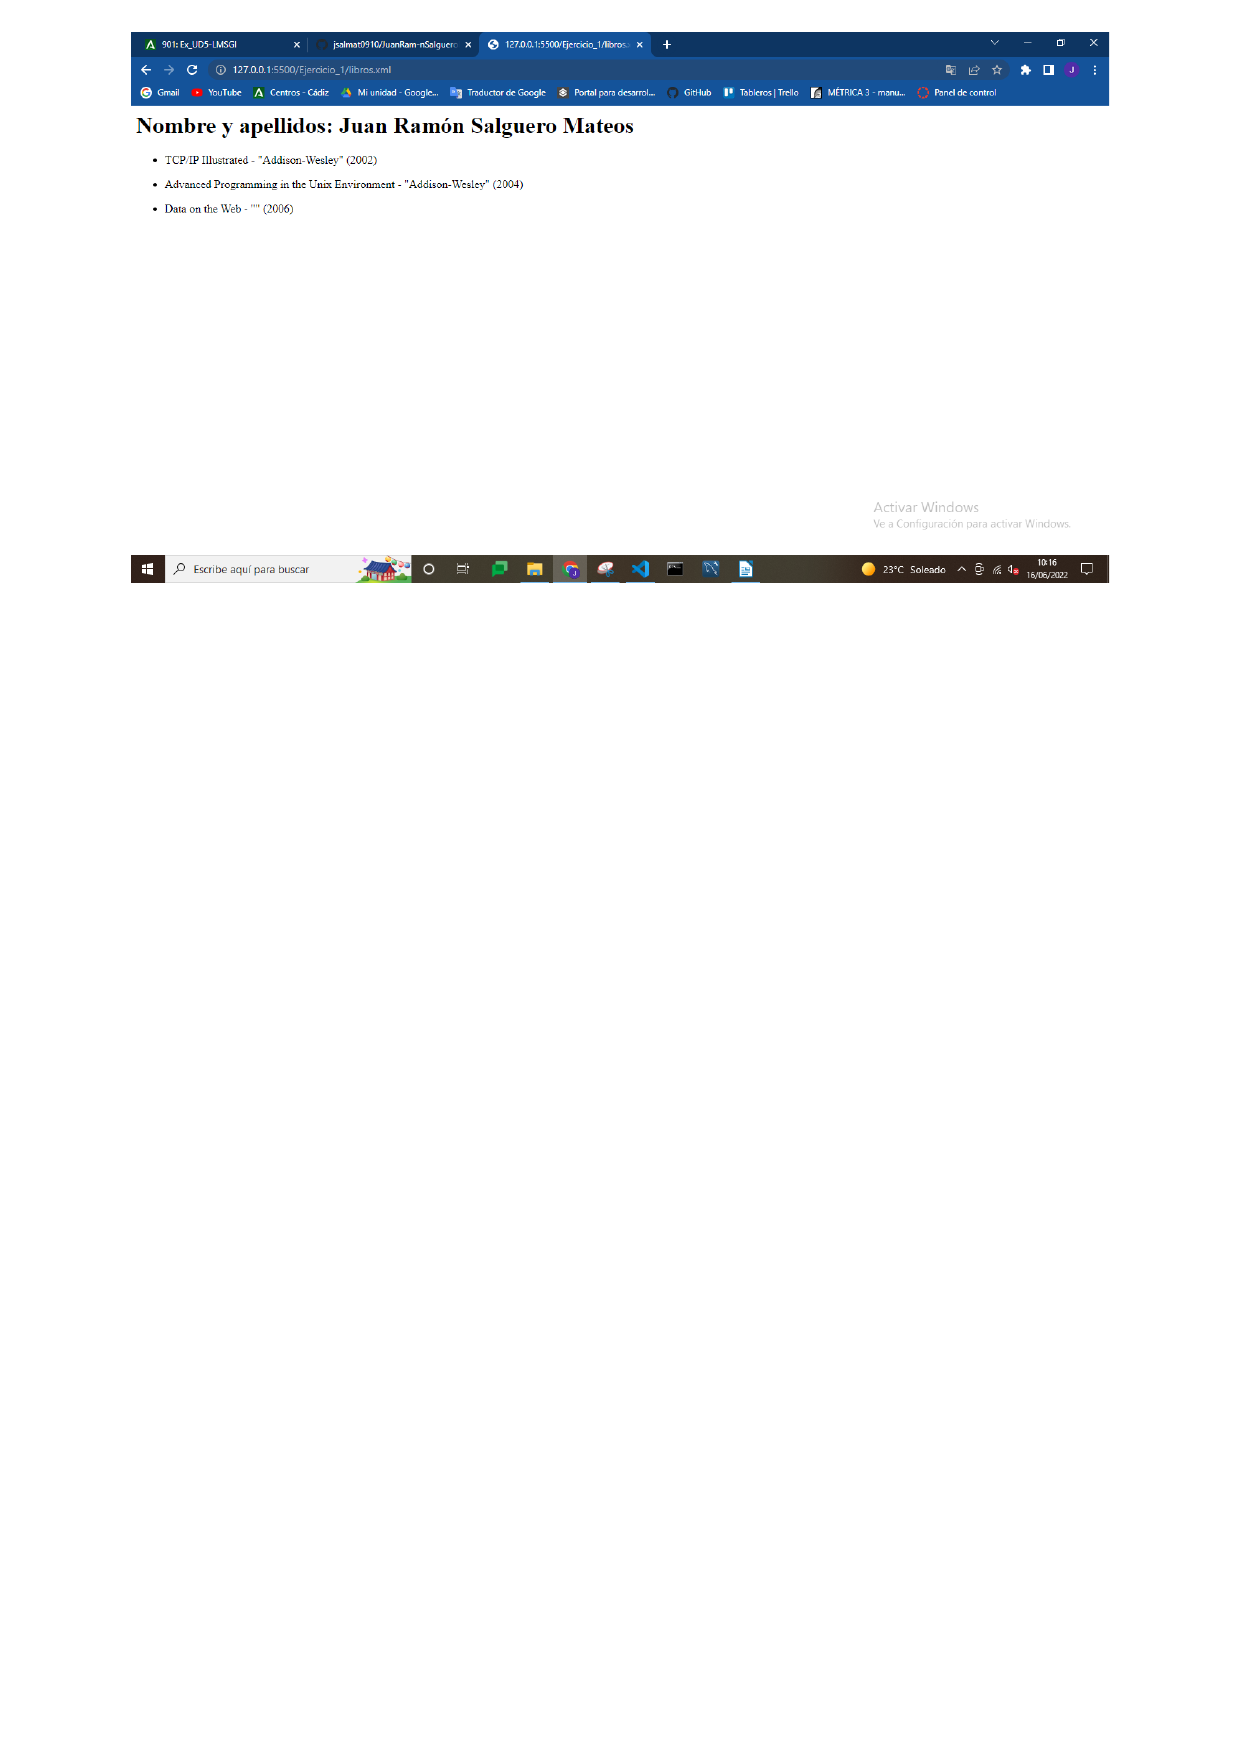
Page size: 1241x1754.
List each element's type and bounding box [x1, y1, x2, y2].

picture [131, 32, 1110, 583]
